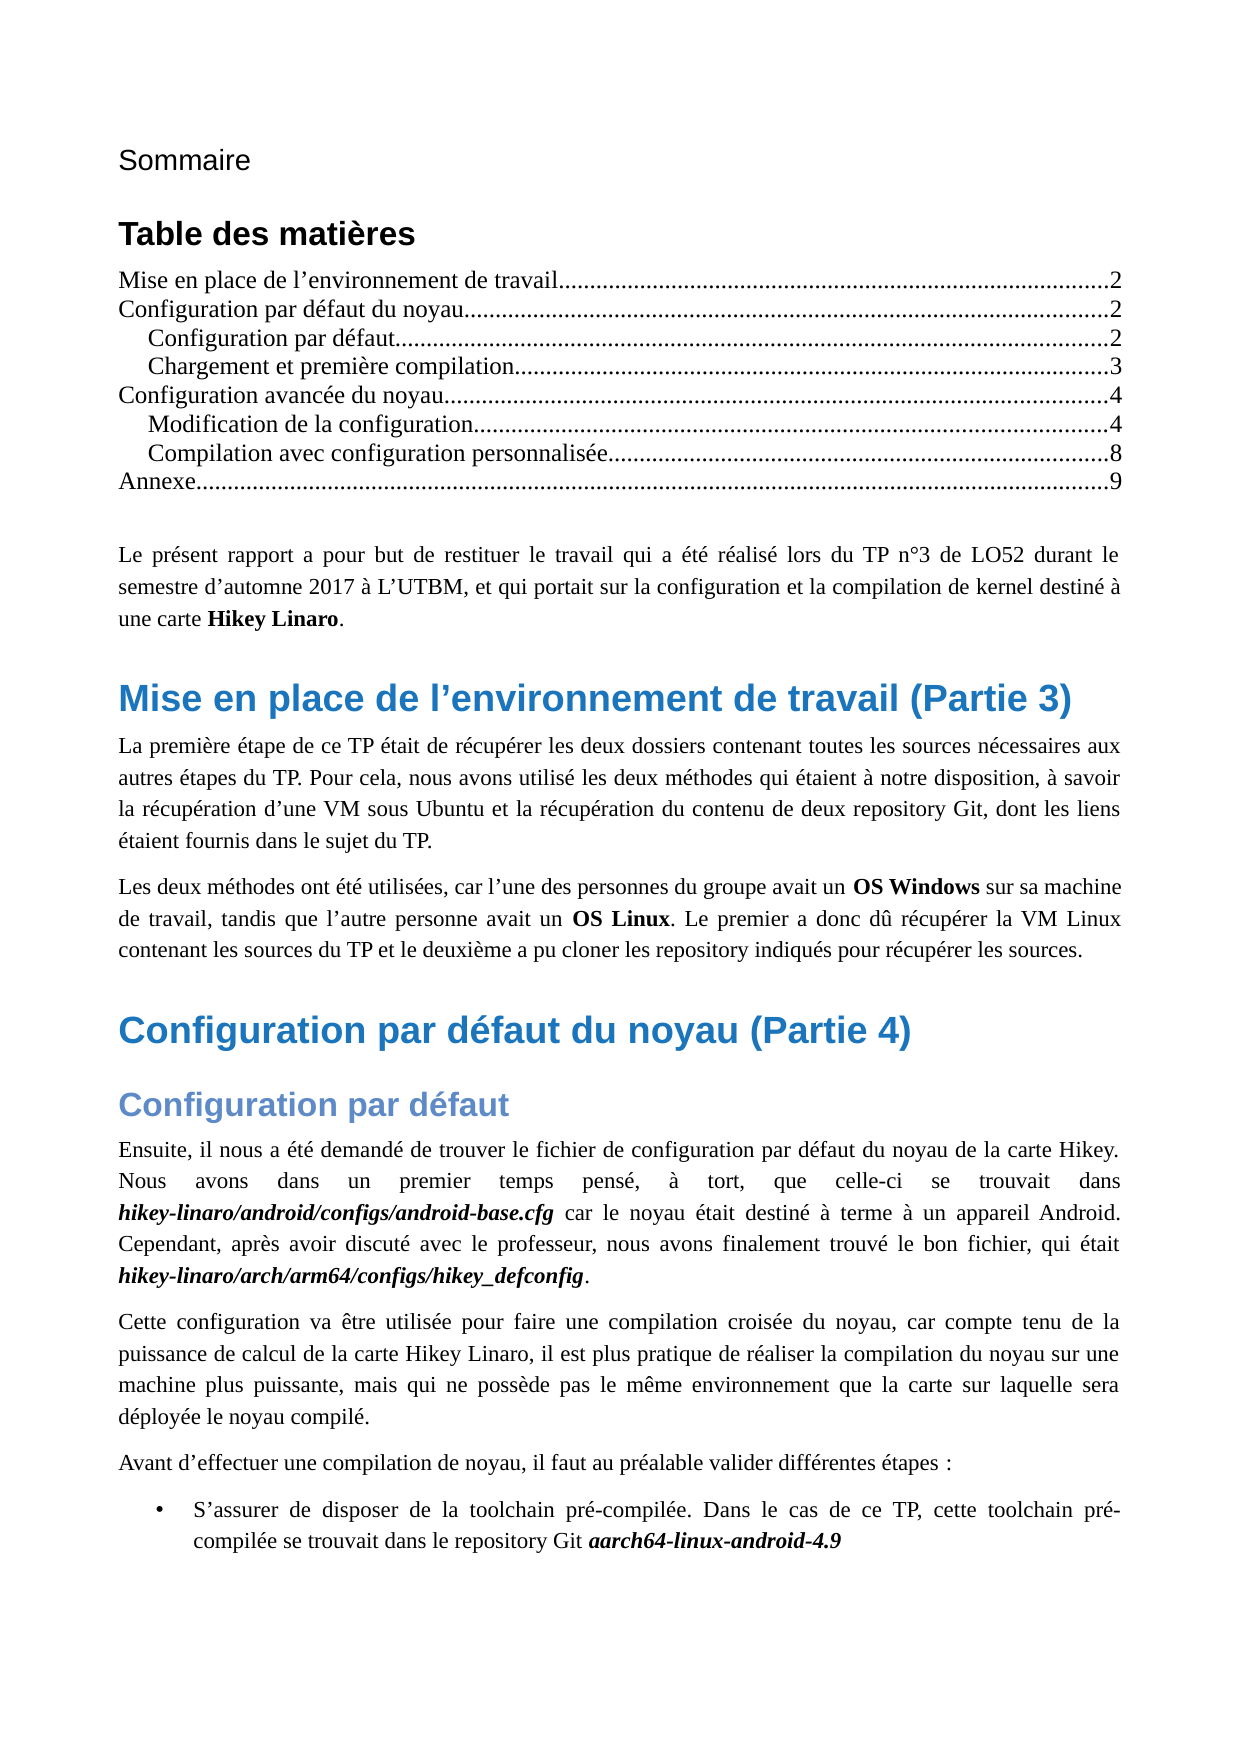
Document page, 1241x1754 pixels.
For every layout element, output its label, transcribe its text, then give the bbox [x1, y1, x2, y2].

subtitle Sommaire [118, 143, 1122, 177]
text Compilation avec configuration personnalisée 8 [148, 438, 1122, 466]
subtitle Mise en place de l’environnement de travail (Partie 3) [118, 676, 1122, 719]
list S’assurer de disposer de la toolchain pré-compilée. Dans le cas de ce TP, cette toolchain pré-compilée se trouvait dans le repository Git aarch64-linux-android-4.9 [156, 1496, 1122, 1554]
text Chargement et première compilation 3 [148, 351, 1122, 380]
text Configuration par défaut 2 [148, 323, 1122, 351]
text Modification de la configuration 4 [148, 409, 1122, 438]
text Le présent rapport a pour but de restituer le travail qui a été réalisé lors du TP n°3 de LO52 durant le semestre d’automne 2017 à L’UTBM, et qui portait sur la configuration et la compilation de kernel destiné à une carte Hikey Linaro. [118, 541, 1122, 631]
subtitle Configuration par défaut du noyau (Partie 4) [118, 1008, 1122, 1051]
text Configuration par défaut du noyau 2 [118, 294, 1122, 323]
subtitle Table des matières [118, 214, 1122, 253]
text La première étape de ce TP était de récupérer les deux dossiers contenant toutes les sources nécessaires aux autres étapes du TP. Pour cela, nous avons utilisé les deux méthodes qui étaient à notre disposition, à savoir la récupération d’une VM sous Ubuntu et la récupération du contenu de deux repository Git, dont les liens étaient fournis dans le sujet du TP. [118, 732, 1122, 853]
subtitle Configuration par défaut [118, 1084, 1122, 1123]
text Configuration avancée du noyau 4 [118, 380, 1122, 409]
text Annexe 9 [118, 466, 1122, 495]
text Les deux méthodes ont été utilisées, car l’une des personnes du groupe avait un OS Windows sur sa machine de travail, tandis que l’autre personne avait un OS Linux. Le premier a donc dû récupérer la VM Linux contenant les sources du TP et le deuxième a pu cloner les repository indiqués pour récupérer les sources. [118, 873, 1122, 963]
text Mise en place de l’environnement de travail 2 [118, 265, 1122, 294]
text Ensuite, il nous a été demandé de trouver le fichier de configuration par défaut du noyau de la carte Hikey. Nous avons dans un premier temps pensé, à tort, que celle-ci se trouvait dans hikey-linaro/android/configs/android-base.cfg car le noyau était destiné à terme à un appareil Android. Cependant, après avoir discuté avec le professeur, nous avons finalement trouvé le bon fichier, qui était hikey-linaro/arch/arm64/configs/hikey_defconfig. [118, 1136, 1122, 1288]
text Cette configuration va être utilisée pour faire une compilation croisée du noyau, car compte tenu de la puissance de calcul de la carte Hikey Linaro, il est plus pratique de réaliser la compilation du noyau sur une machine plus puissante, mais qui ne possède pas le même environnement que la carte sur laquelle sera déployée le noyau compilé. [118, 1308, 1122, 1429]
text Avant d’effectuer une compilation de noyau, il faut au préalable valider différentes étapes : [118, 1449, 1122, 1476]
